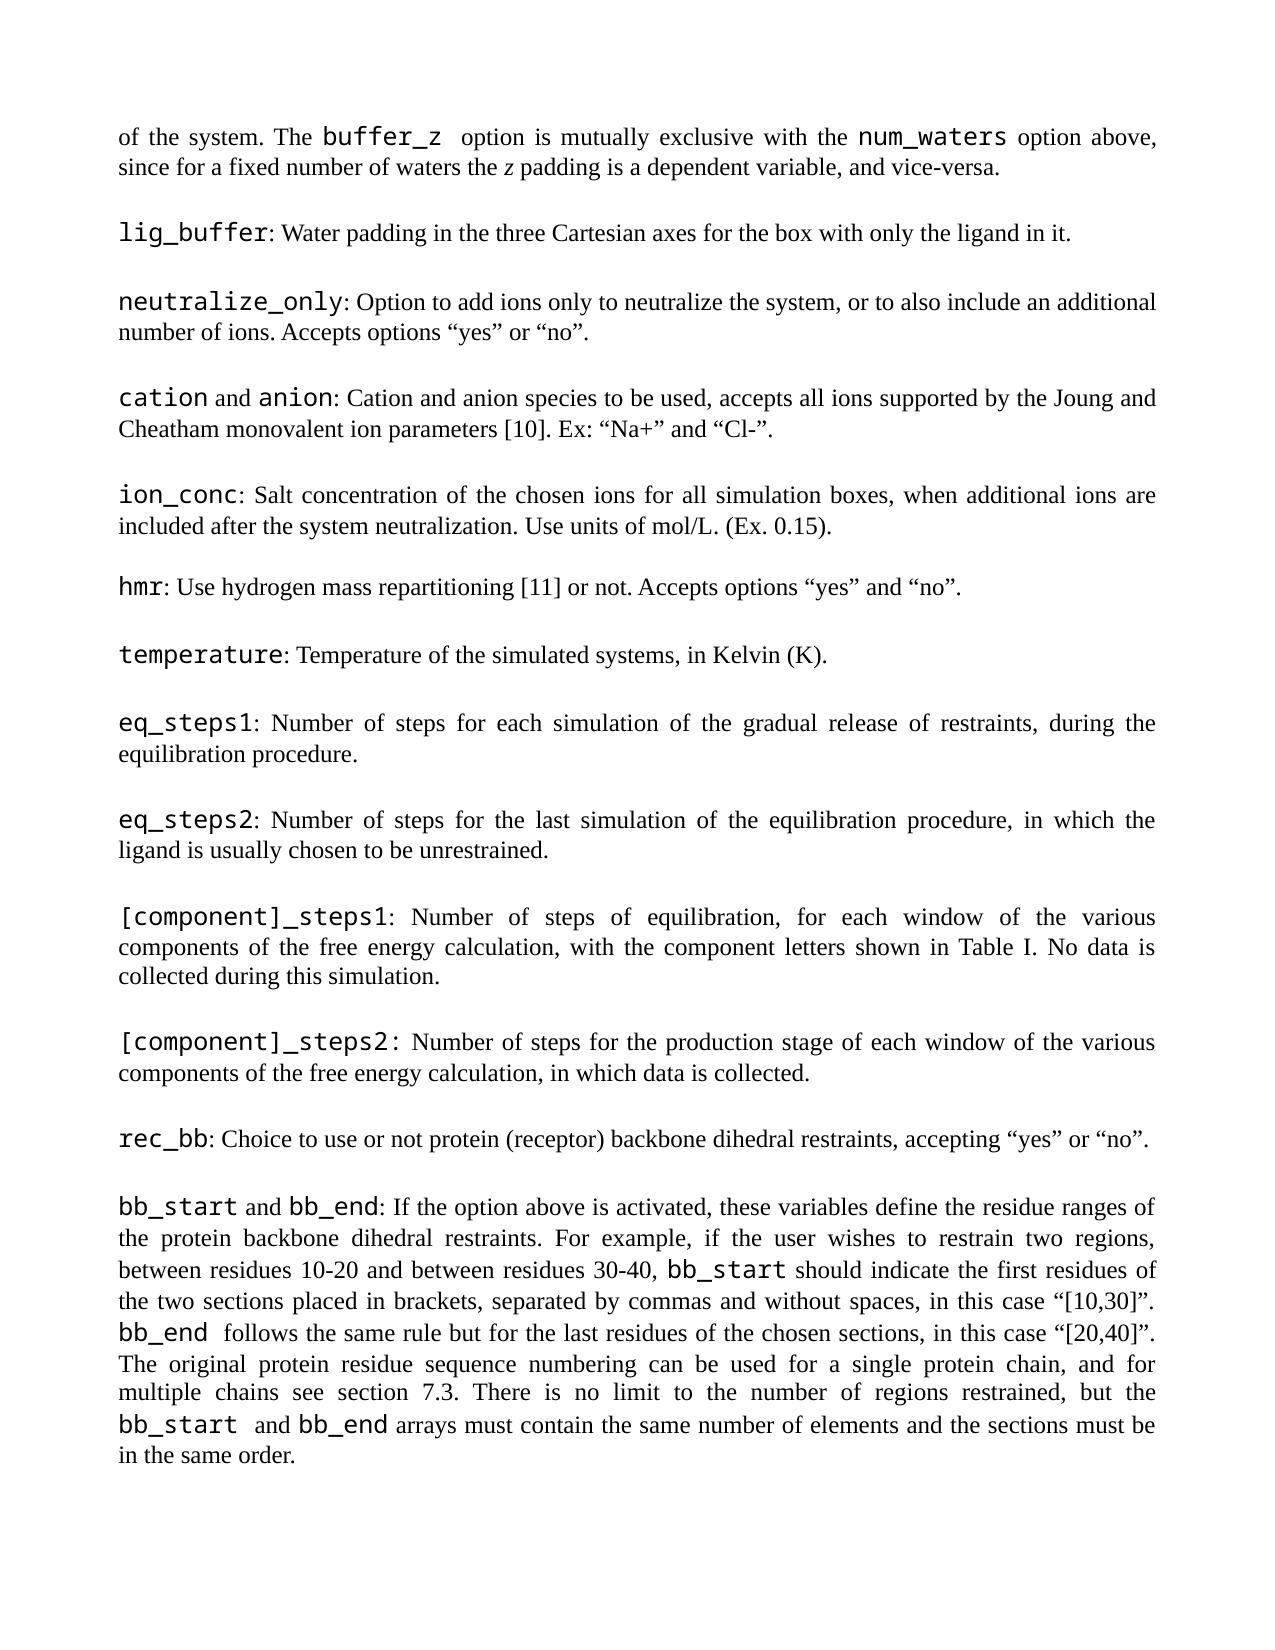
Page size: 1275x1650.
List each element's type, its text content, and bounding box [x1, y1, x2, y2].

text [component]_steps2: Number of steps for the production stage of each window of the various components of the free energy calculation, in which data is collected. [118, 1024, 1157, 1087]
text ion_conc: Salt concentration of the chosen ions for all simulation boxes, when additional ions are included after the system neutralization. Use units of mol/L. (Ex. 0.15). [118, 477, 1157, 540]
text of the system. The buffer_z option is mutually exclusive with the num_waters option above, since for a fixed number of waters the z padding is a dependent variable, and vice-versa. [118, 118, 1157, 181]
text eq_steps1: Number of steps for each simulation of the gradual release of restraints, during the equilibration procedure. [118, 705, 1157, 767]
text eq_steps2: Number of steps for the last simulation of the equilibration procedure, in which the ligand is usually chosen to be unrestrained. [118, 802, 1157, 864]
text hmr: Use hydrogen mass repartitioning [11] or not. Accepts options “yes” and “no”. [118, 568, 1157, 602]
text neutralize_only: Option to add ions only to neutralize the system, or to also include an additional number of ions. Accepts options “yes” or “no”. [118, 283, 1157, 346]
text cation and anion: Cation and anion species to be used, accepts all ions supported by the Joung and Cheatham monovalent ion parameters [10]. Ex: “Na+” and “Cl-”. [118, 380, 1157, 443]
text rec_bb: Choice to use or not protein (receptor) backbone dihedral restraints, accepting “yes” or “no”. [118, 1121, 1157, 1155]
text [component]_steps1: Number of steps of equilibration, for each window of the various components of the free energy calculation, with the component letters shown in Table I. No data is collected during this simulation. [118, 898, 1157, 990]
text bb_start and bb_end: If the option above is activated, these variables define the residue ranges of the protein backbone dihedral restraints. For example, if the user wishes to restrain two regions, between residues 10-20 and between residues 30-40, bb_start should indicate the first residues of the two sections placed in brackets, separated by commas and without spaces, in this case “[10,30]”. bb_end follows the same rule but for the last residues of the chosen sections, in this case “[20,40]”. The original protein residue sequence numbering can be used for a single protein chain, and for multiple chains see section 7.3. There is no limit to the number of regions restrained, but the bb_start and bb_end arrays must contain the same number of elements and the sections must be in the same order. [118, 1189, 1157, 1469]
text temperature: Temperature of the simulated systems, in Kelvin (K). [118, 637, 1157, 671]
text lig_buffer: Water padding in the three Cartesian axes for the box with only the ligand in it. [118, 215, 1157, 249]
